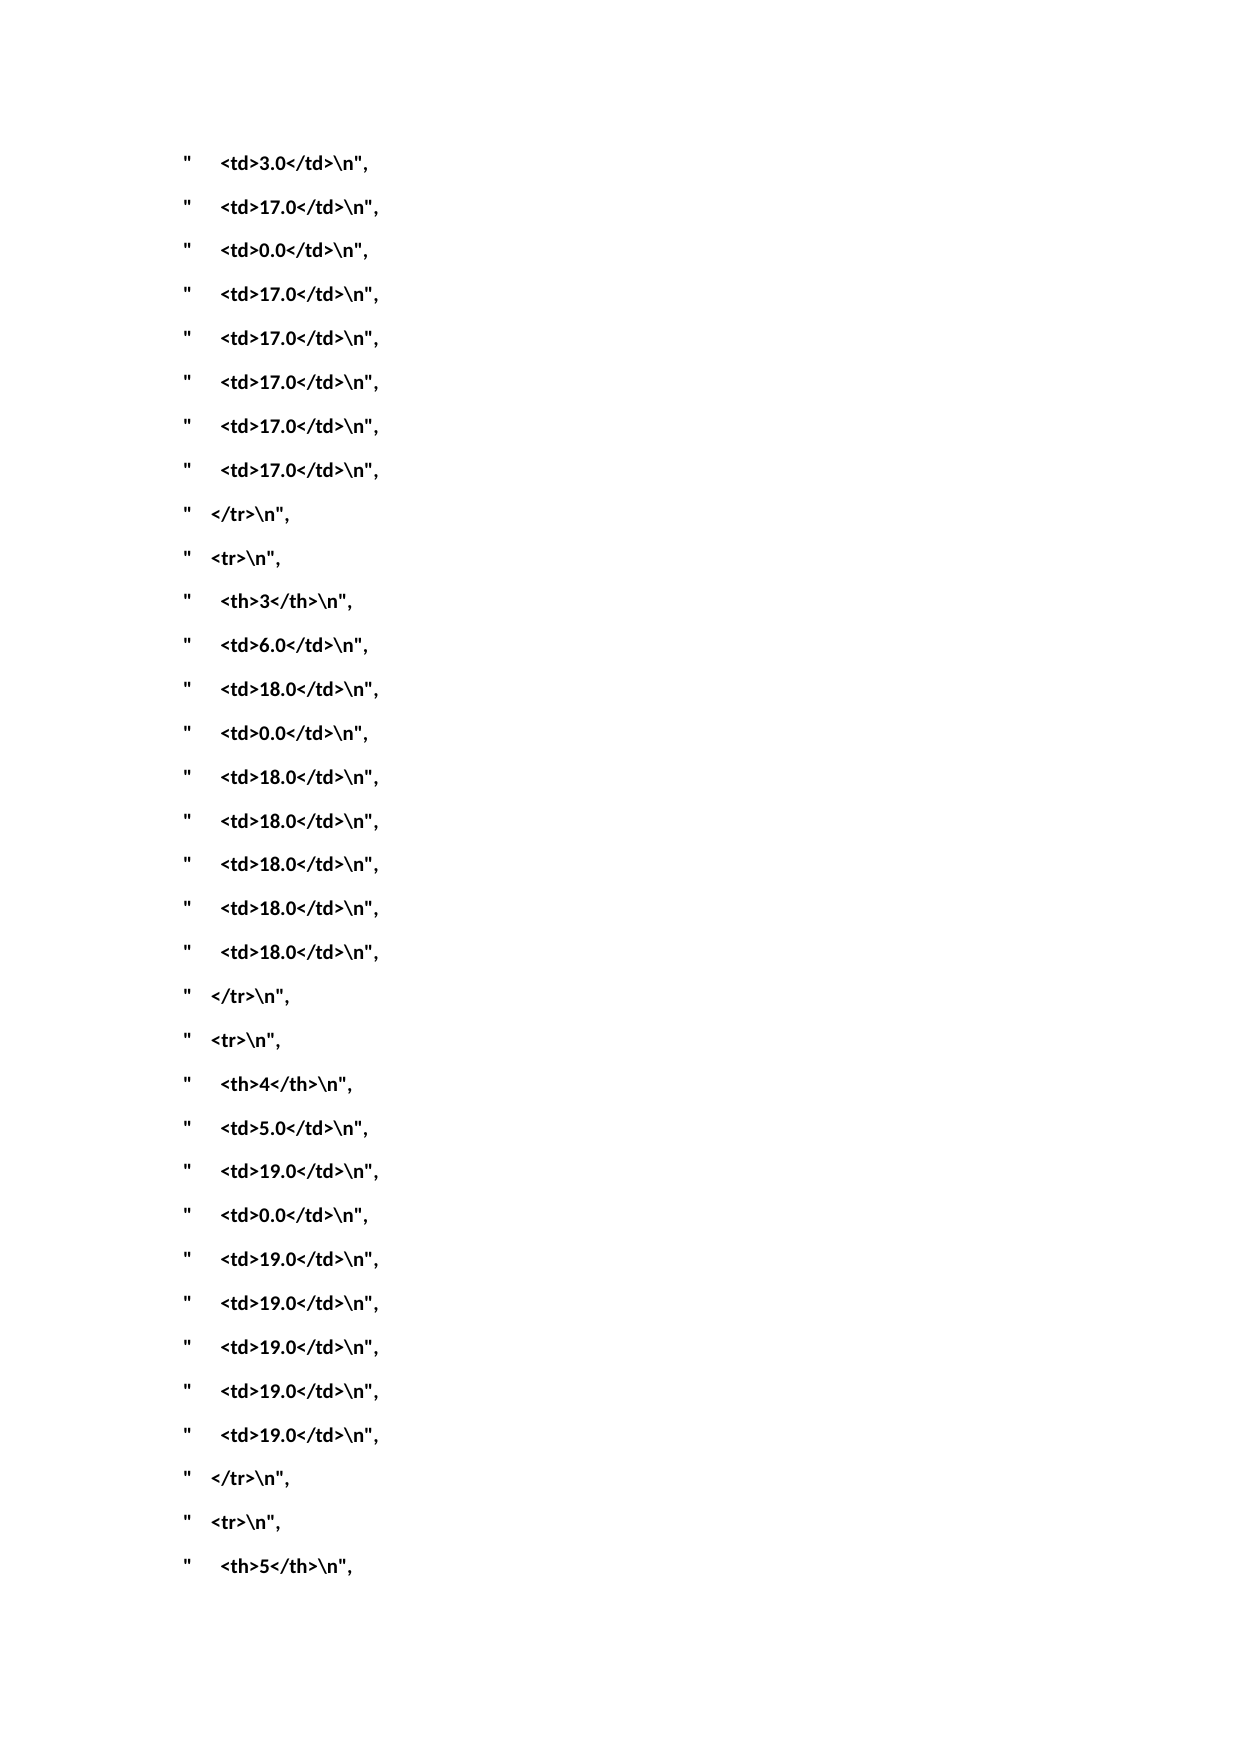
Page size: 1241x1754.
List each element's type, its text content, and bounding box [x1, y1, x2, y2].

text " <td>5.0</td>\n", [150, 1115, 1090, 1140]
text " <td>19.0</td>\n", [150, 1422, 1090, 1447]
text " </tr>\n", [150, 1466, 1090, 1491]
text " <td>17.0</td>\n", [150, 457, 1090, 482]
text " <td>6.0</td>\n", [150, 632, 1090, 658]
text " <tr>\n", [150, 1509, 1090, 1535]
text " <td>0.0</td>\n", [150, 1202, 1090, 1228]
text " <td>0.0</td>\n", [150, 720, 1090, 746]
text " <td>0.0</td>\n", [150, 238, 1090, 263]
text " <td>18.0</td>\n", [150, 676, 1090, 702]
text " </tr>\n", [150, 983, 1090, 1009]
text " <td>18.0</td>\n", [150, 808, 1090, 833]
text " <td>19.0</td>\n", [150, 1334, 1090, 1359]
text " <td>3.0</td>\n", [150, 150, 1090, 175]
text " <th>4</th>\n", [150, 1071, 1090, 1096]
text " <td>17.0</td>\n", [150, 413, 1090, 438]
text " <td>17.0</td>\n", [150, 194, 1090, 219]
text " <td>19.0</td>\n", [150, 1290, 1090, 1316]
text " <tr>\n", [150, 545, 1090, 570]
text " <th>3</th>\n", [150, 588, 1090, 614]
text " <td>19.0</td>\n", [150, 1159, 1090, 1184]
text " <td>17.0</td>\n", [150, 369, 1090, 395]
text " <td>18.0</td>\n", [150, 764, 1090, 789]
text " <td>18.0</td>\n", [150, 896, 1090, 921]
text " <th>5</th>\n", [150, 1553, 1090, 1579]
text " <td>19.0</td>\n", [150, 1378, 1090, 1403]
text " <td>17.0</td>\n", [150, 325, 1090, 351]
text " <td>17.0</td>\n", [150, 282, 1090, 307]
text " </tr>\n", [150, 501, 1090, 526]
text " <td>18.0</td>\n", [150, 852, 1090, 877]
text " <td>19.0</td>\n", [150, 1246, 1090, 1272]
text " <td>18.0</td>\n", [150, 939, 1090, 965]
text " <tr>\n", [150, 1027, 1090, 1052]
